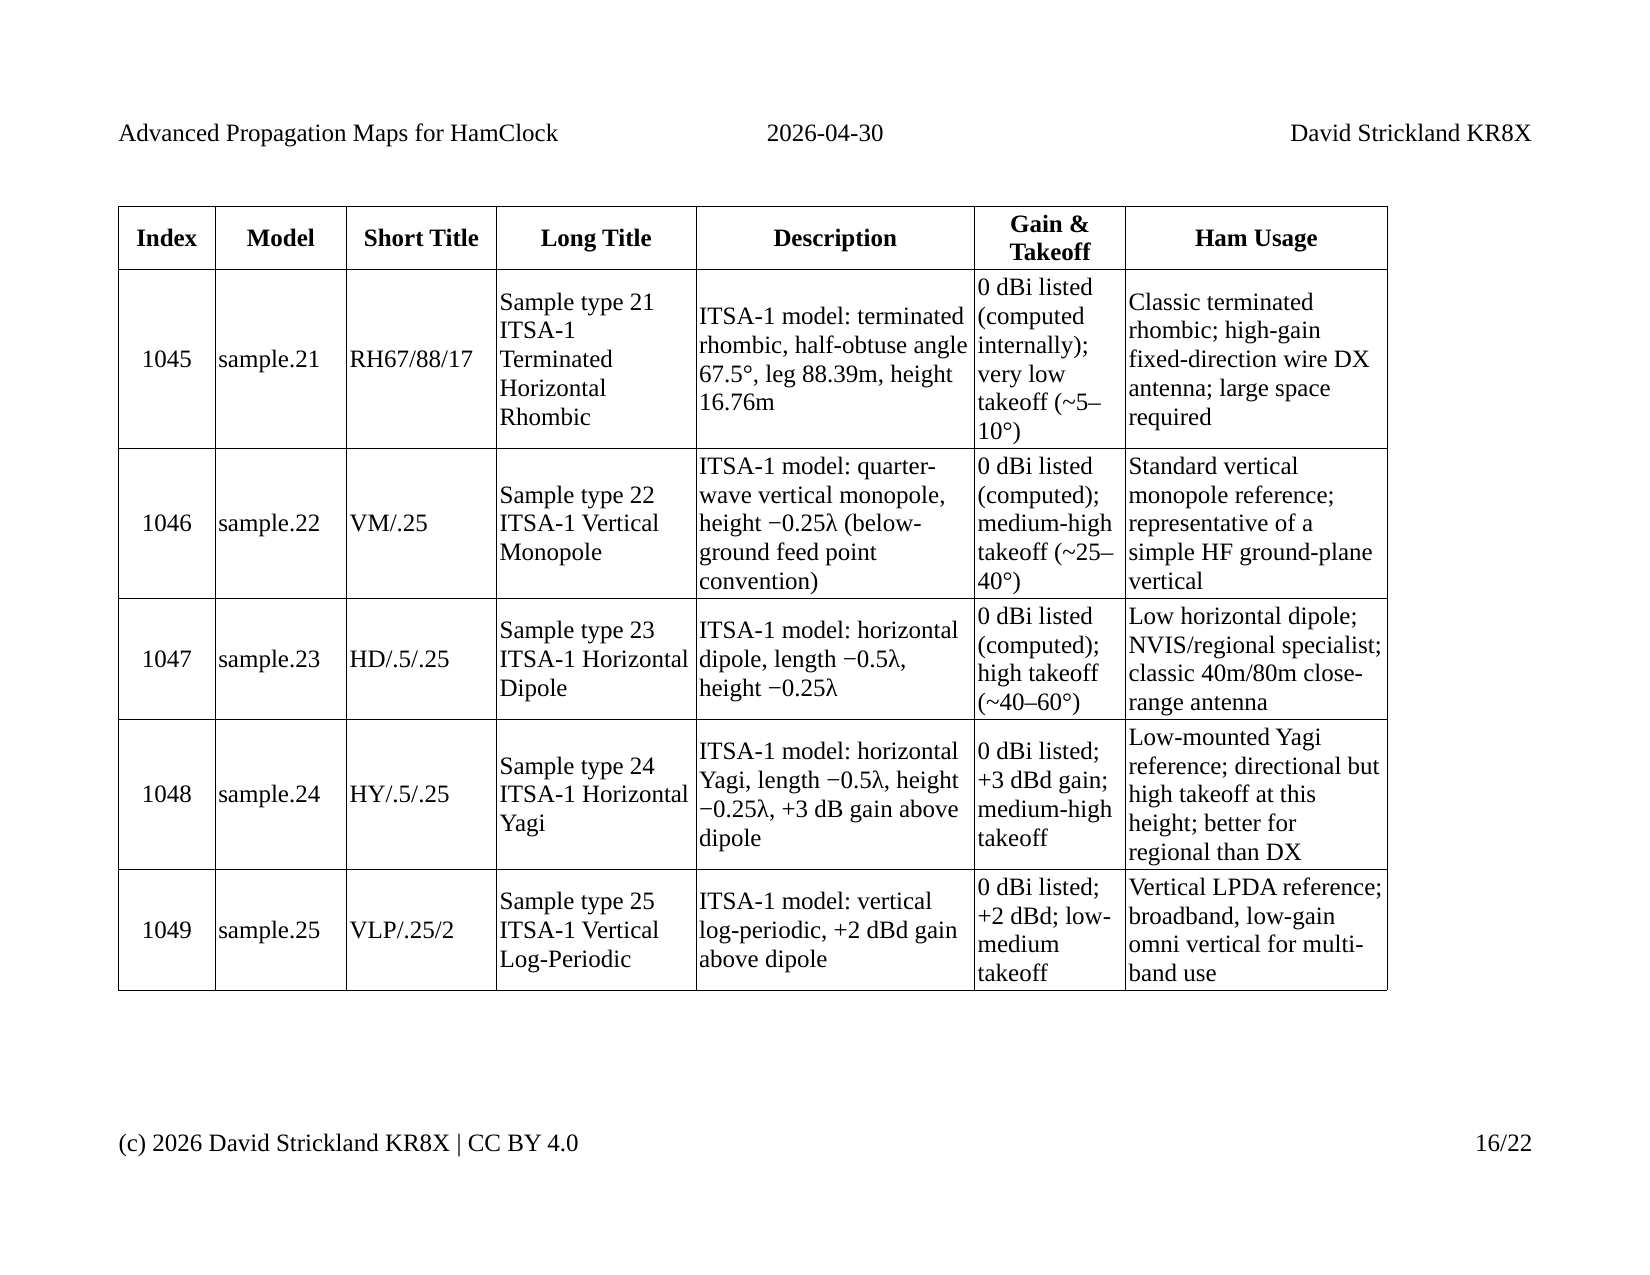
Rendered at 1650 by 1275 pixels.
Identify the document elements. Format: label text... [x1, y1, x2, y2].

table_header Model [216, 207, 346, 269]
table_cell ITSA-1 model: vertical log-periodic, +2 dBd gain above dipole [697, 870, 974, 990]
table_cell ITSA-1 model: horizontal dipole, length −0.5λ, height −0.25λ [697, 599, 974, 719]
table_cell Sample type 25 ITSA-1 Vertical Log-Periodic [497, 870, 696, 990]
table_cell 1047 [119, 599, 215, 719]
table_cell 1046 [119, 449, 215, 598]
table_header Description [697, 207, 974, 269]
table_cell VLP/.25/2 [347, 870, 496, 990]
table_cell 1048 [119, 720, 215, 869]
table_cell Low horizontal dipole; NVIS/regional specialist; classic 40m/80m close-range antenna [1126, 599, 1387, 719]
table_cell 0 dBi listed (computed); medium-high takeoff (~25–40°) [975, 449, 1125, 598]
table_cell 0 dBi listed; +2 dBd; low-medium takeoff [975, 870, 1125, 990]
table_cell ITSA-1 model: quarter-wave vertical monopole, height −0.25λ (below-ground feed point convention) [697, 449, 974, 598]
table_cell Standard vertical monopole reference; representative of a simple HF ground-plane vertical [1126, 449, 1387, 598]
table_cell 0 dBi listed; +3 dBd gain; medium-high takeoff [975, 720, 1125, 869]
table_cell Sample type 23 ITSA-1 Horizontal Dipole [497, 599, 696, 719]
table_cell Low-mounted Yagi reference; directional but high takeoff at this height; better for regional than DX [1126, 720, 1387, 869]
table_cell 0 dBi listed (computed internally); very low takeoff (~5–10°) [975, 270, 1125, 448]
table_cell Sample type 24 ITSA-1 Horizontal Yagi [497, 720, 696, 869]
table_cell HD/.5/.25 [347, 599, 496, 719]
table_cell Sample type 21 ITSA-1 Terminated Horizontal Rhombic [497, 270, 696, 448]
table_cell ITSA-1 model: terminated rhombic, half-obtuse angle 67.5°, leg 88.39m, height 16.76m [697, 270, 974, 448]
table_cell VM/.25 [347, 449, 496, 598]
table_cell sample.22 [216, 449, 346, 598]
table_cell sample.25 [216, 870, 346, 990]
table_header Long Title [497, 207, 696, 269]
table_cell HY/.5/.25 [347, 720, 496, 869]
table_header Gain & Takeoff [975, 207, 1125, 269]
table_cell 1045 [119, 270, 215, 448]
table_cell RH67/88/17 [347, 270, 496, 448]
table_cell sample.24 [216, 720, 346, 869]
table_cell ITSA-1 model: horizontal Yagi, length −0.5λ, height −0.25λ, +3 dB gain above dipole [697, 720, 974, 869]
table_header Index [119, 207, 215, 269]
table_cell sample.21 [216, 270, 346, 448]
table_cell 1049 [119, 870, 215, 990]
table_cell Vertical LPDA reference; broadband, low-gain omni vertical for multi-band use [1126, 870, 1387, 990]
table_header Ham Usage [1126, 207, 1387, 269]
table_cell sample.23 [216, 599, 346, 719]
table_cell Classic terminated rhombic; high-gain fixed-direction wire DX antenna; large space required [1126, 270, 1387, 448]
table_header Short Title [347, 207, 496, 269]
table_cell Sample type 22 ITSA-1 Vertical Monopole [497, 449, 696, 598]
table_cell 0 dBi listed (computed); high takeoff (~40–60°) [975, 599, 1125, 719]
